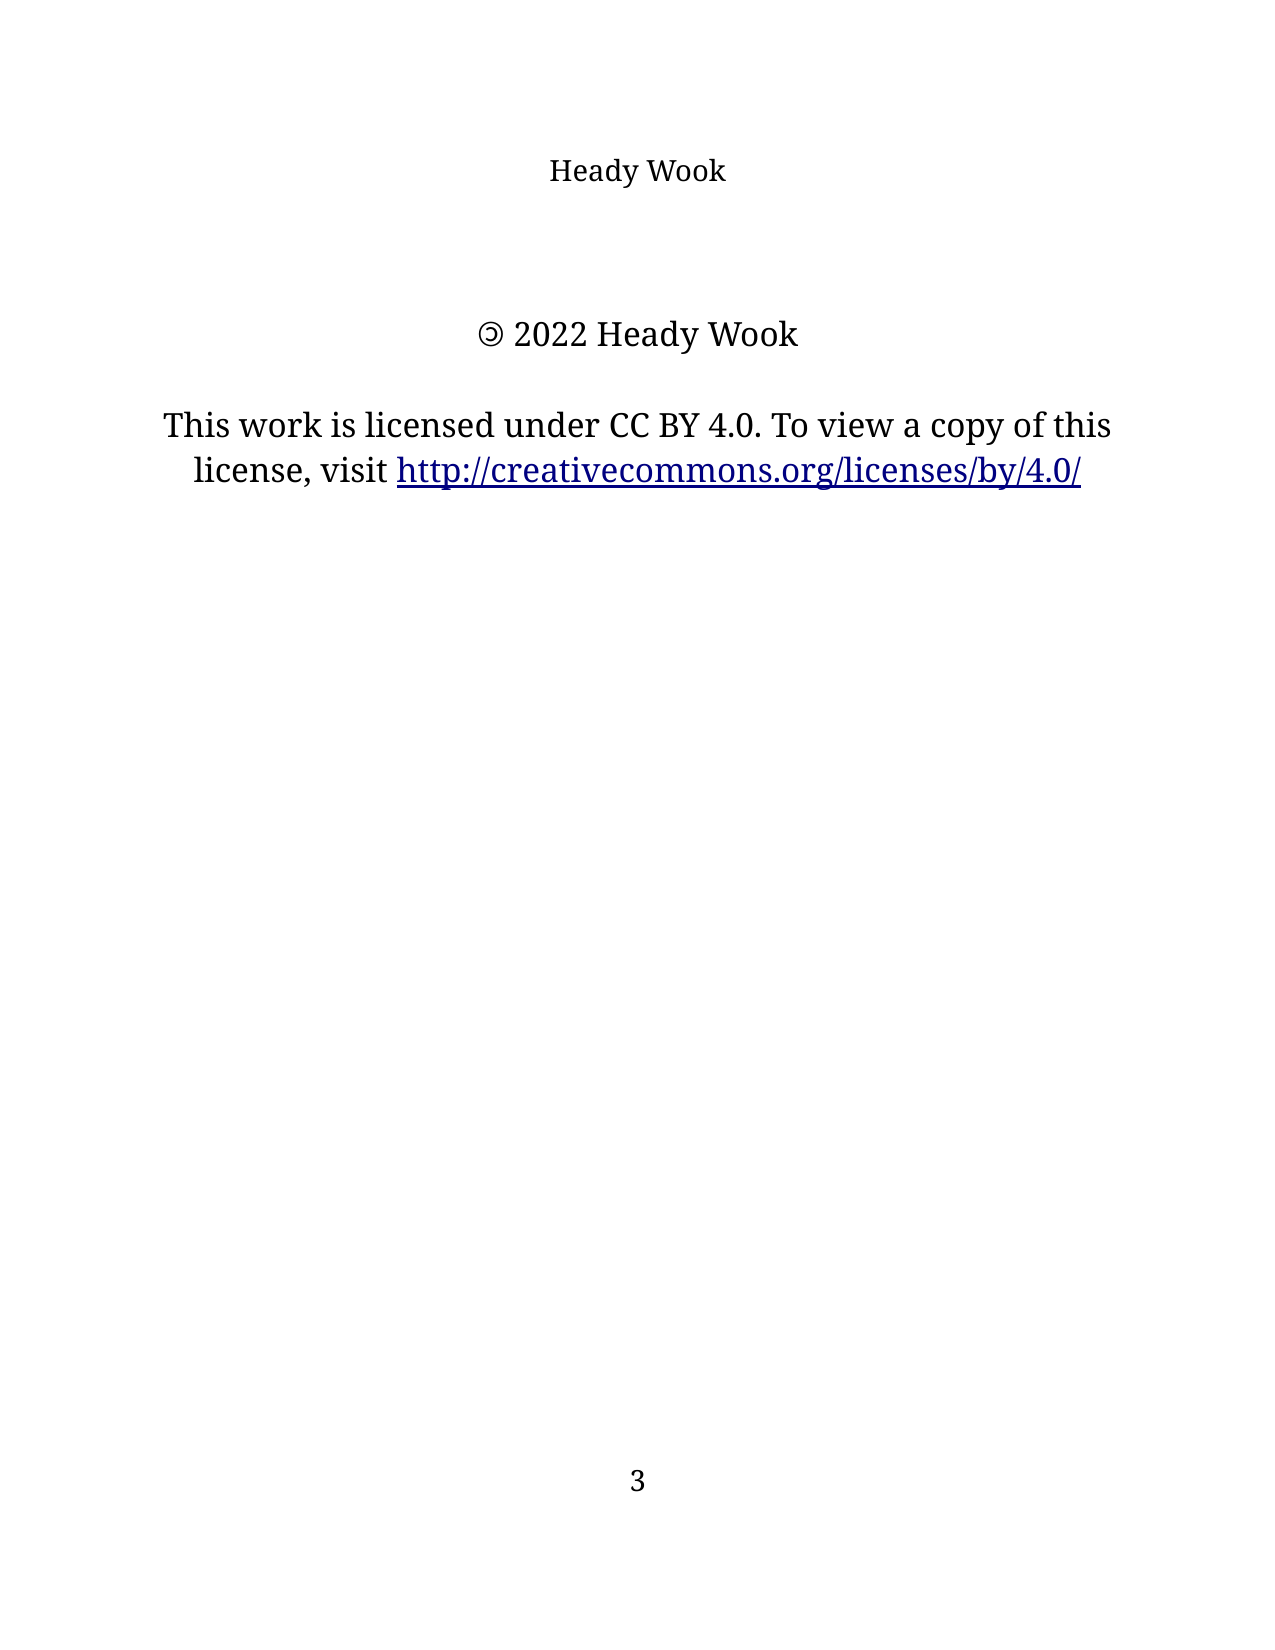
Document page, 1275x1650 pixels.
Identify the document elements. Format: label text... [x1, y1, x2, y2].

subtitle This work is licensed under CC BY 4.0. To view a copy of this license, visit http://creativecommons.org/licenses/by/4.0/ [150, 401, 1125, 492]
subtitle 🄯 2022 Heady Wook [150, 311, 1125, 356]
